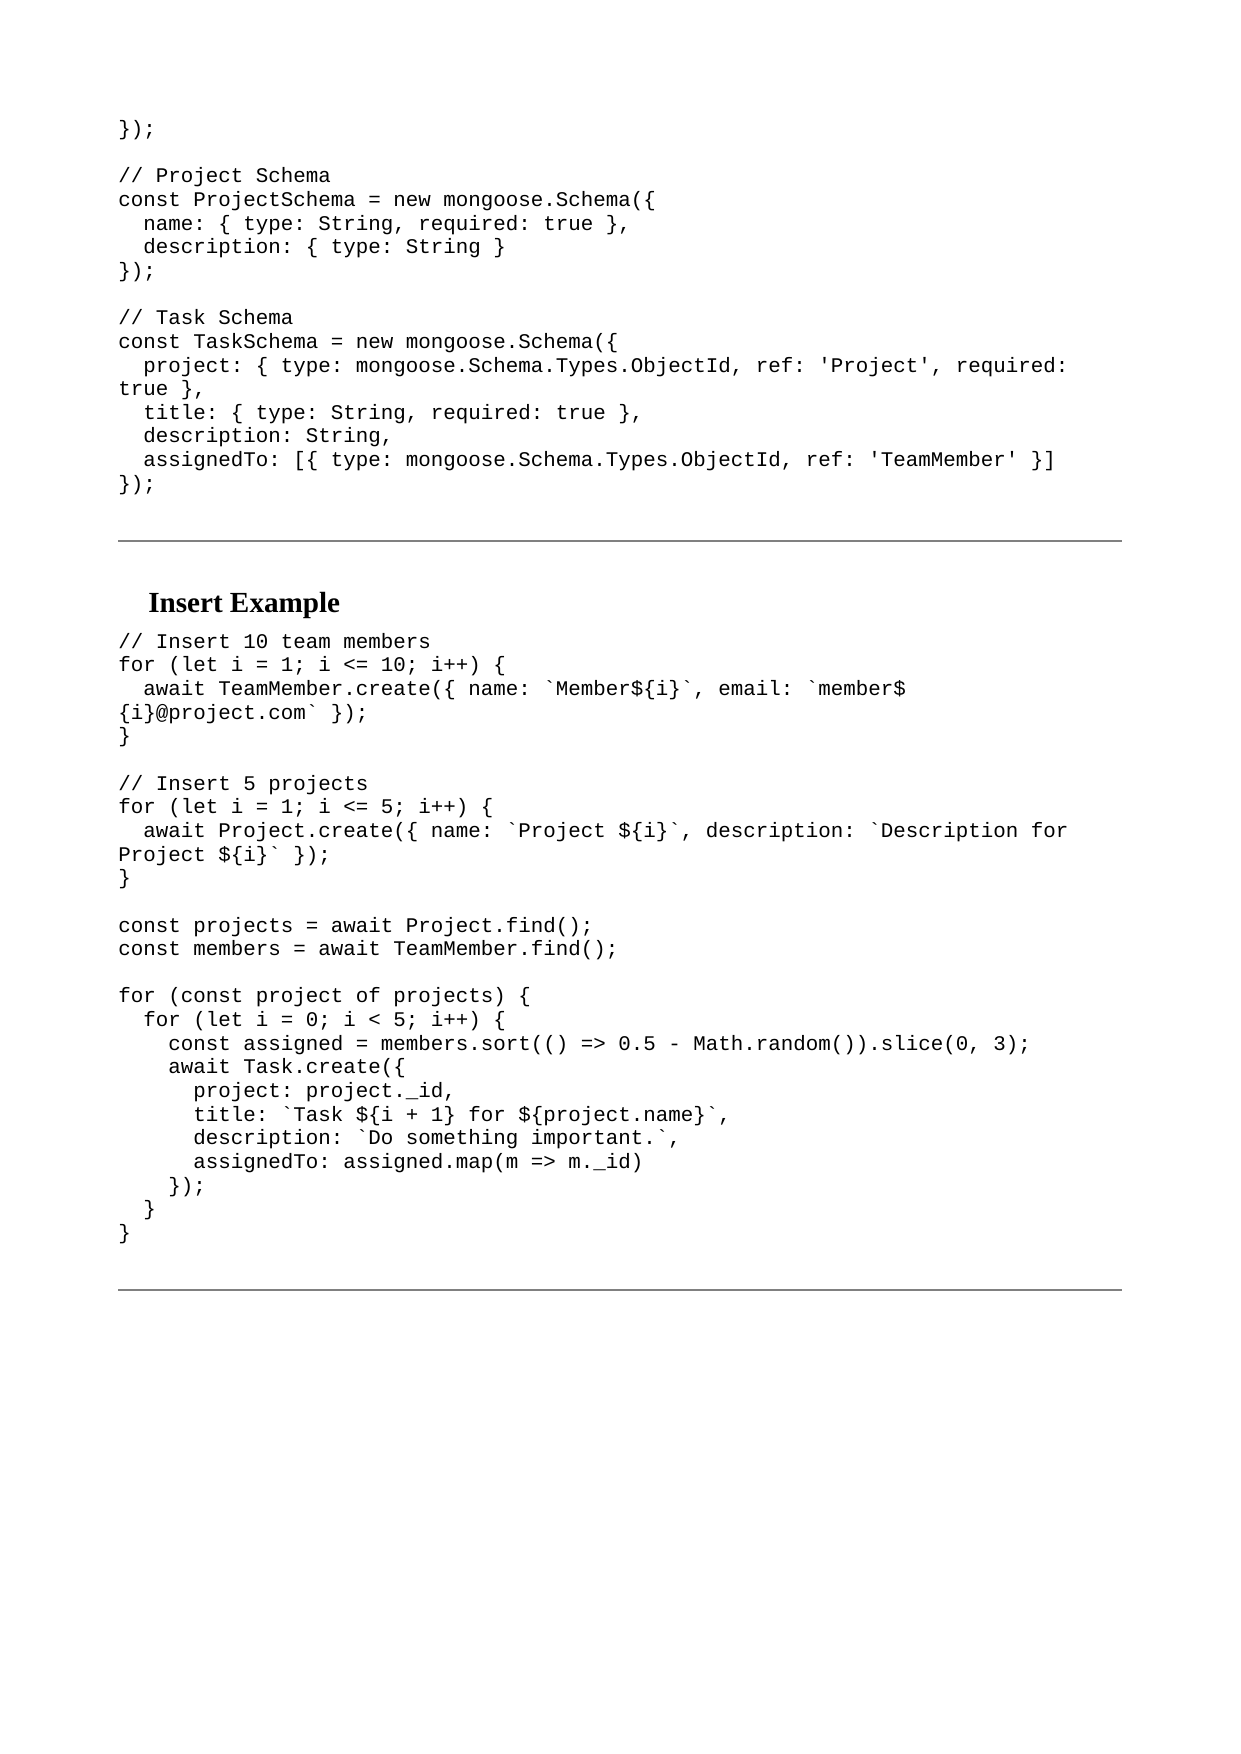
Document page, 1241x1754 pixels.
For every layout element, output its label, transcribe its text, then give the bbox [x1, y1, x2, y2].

text }); [118, 473, 1122, 496]
text for (let i = 1; i <= 5; i++) { [118, 796, 1122, 820]
text await TeamMember.create({ name: `Member${i}`, email: `member${i}@project.com` }); [118, 678, 1122, 725]
text for (let i = 0; i < 5; i++) { [118, 1009, 1122, 1033]
text description: { type: String } [118, 236, 1122, 260]
text const assigned = members.sort(() => 0.5 - Math.random()).slice(0, 3); [118, 1033, 1122, 1056]
text title: `Task ${i + 1} for ${project.name}`, [118, 1104, 1122, 1127]
text }); [118, 260, 1122, 284]
text const members = await TeamMember.find(); [118, 938, 1122, 962]
text description: String, [118, 426, 1122, 449]
text for (const project of projects) { [118, 986, 1122, 1009]
text await Project.create({ name: `Project ${i}`, description: `Description for Project ${i}` }); [118, 820, 1122, 867]
text } [118, 1222, 1122, 1246]
text // Insert 5 projects [118, 773, 1122, 796]
text project: project._id, [118, 1080, 1122, 1104]
text // Project Schema [118, 165, 1122, 189]
text const TaskSchema = new mongoose.Schema({ [118, 331, 1122, 354]
text // Task Schema [118, 307, 1122, 331]
text assignedTo: assigned.map(m => m._id) [118, 1151, 1122, 1175]
text // Insert 10 team members [118, 631, 1122, 654]
text title: { type: String, required: true }, [118, 402, 1122, 426]
text } [118, 725, 1122, 749]
text name: { type: String, required: true }, [118, 213, 1122, 236]
text } [118, 867, 1122, 891]
text const ProjectSchema = new mongoose.Schema({ [118, 189, 1122, 213]
text const projects = await Project.find(); [118, 914, 1122, 938]
text description: `Do something important.`, [118, 1127, 1122, 1151]
subtitle 📝 Insert Example [118, 585, 1122, 618]
text }); [118, 118, 1122, 142]
text project: { type: mongoose.Schema.Types.ObjectId, ref: 'Project', required: true }, [118, 354, 1122, 402]
text await Task.create({ [118, 1056, 1122, 1080]
text }); [118, 1175, 1122, 1198]
text assignedTo: [{ type: mongoose.Schema.Types.ObjectId, ref: 'TeamMember' }] [118, 449, 1122, 473]
text for (let i = 1; i <= 10; i++) { [118, 654, 1122, 678]
text } [118, 1198, 1122, 1222]
